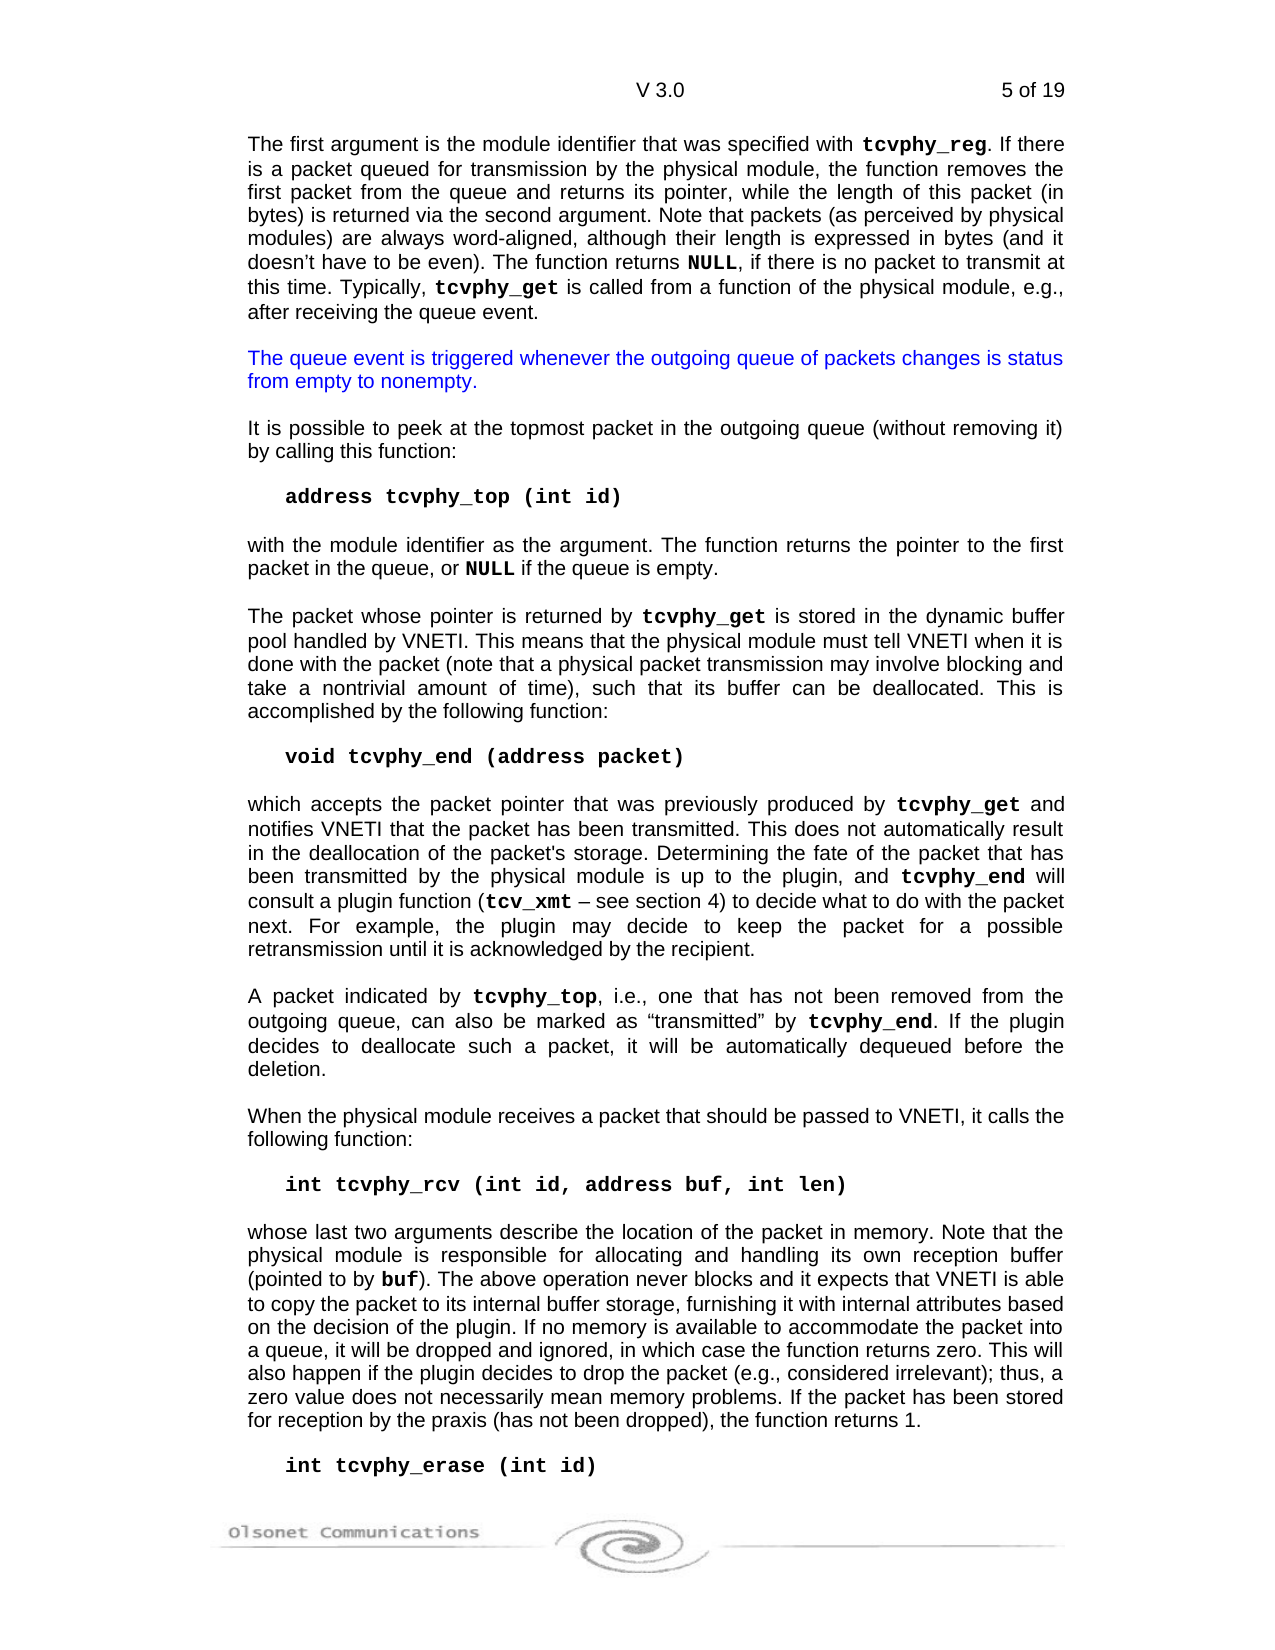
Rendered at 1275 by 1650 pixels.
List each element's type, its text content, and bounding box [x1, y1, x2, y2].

text It is possible to peek at the topmost packet in the outgoing queue (without removing it) by calling this function: [247, 417, 1065, 463]
text A packet indicated by tcvphy_top, i.e., one that has not been removed from the outgoing queue, can also be marked as “transmitted” by tcvphy_end. If the plugin decides to deallocate such a packet, it will be automatically dequeued before the deletion. [248, 984, 1065, 1081]
picture [210, 1504, 1065, 1596]
text When the physical module receives a packet that should be passed to VNETI, it calls the following function: [247, 1104, 1065, 1151]
text whose last two arguments describe the location of the packet in memory. Note that the physical module is responsible for allocating and handling its own reception buffer (pointed to by buf). The above operation never blocks and it expects that VNETI is able to copy the packet to its internal buffer storage, furnishing it with internal attributes based on the decision of the plugin. If no memory is available to accommodate the packet into a queue, it will be dropped and ignored, in which case the function returns zero. This will also happen if the plugin decides to drop the packet (e.g., considered irrelevant); thus, a zero value does not necessarily mean memory problems. If the packet has been stored for reception by the praxis (has not been dropped), the function returns 1. [247, 1221, 1065, 1432]
text int tcvphy_rcv (int id, address buf, int len) [285, 1174, 1065, 1197]
text The queue event is triggered whenever the outgoing queue of packets changes is status from empty to nonempty. [247, 347, 1065, 393]
text address tcvphy_top (int id) [285, 486, 1065, 510]
text The packet whose pointer is returned by tcvphy_get is stored in the dynamic buffer pool handled by VNETI. This means that the physical module must tell VNETI when it is done with the packet (note that a physical packet transmission may involve blocking and take a nontrivial amount of time), such that its buffer can be deallocated. This is accomplished by the following function: [247, 605, 1065, 723]
text The first argument is the module identifier that was specified with tcvphy_reg. If there is a packet queued for transmission by the physical module, the function removes the first packet from the queue and returns its pointer, while the length of this packet (in bytes) is returned via the second argument. Note that packets (as perceived by physical modules) are always word-aligned, although their length is expressed in bytes (and it doesn’t have to be even). The function returns NULL, if there is no packet to transmit at this time. Typically, tcvphy_get is called from a function of the physical module, e.g., after receiving the queue event. [247, 132, 1065, 324]
text with the module identifier as the argument. The function returns the pointer to the first packet in the queue, or NULL if the queue is empty. [247, 533, 1065, 581]
text int tcvphy_erase (int id) [285, 1455, 1065, 1478]
text which accepts the packet pointer that was previously produced by tcvphy_get and notifies VNETI that the packet has been transmitted. This does not automatically result in the deallocation of the packet's storage. Determining the fate of the packet that has been transmitted by the physical module is up to the plugin, and tcvphy_end will consult a plugin function (tcv_xmt – see section 4) to decide what to do with the packet next. For example, the plugin may decide to keep the packet for a possible retransmission until it is acknowledged by the recipient. [248, 793, 1065, 961]
text void tcvphy_end (address packet) [285, 746, 1065, 769]
